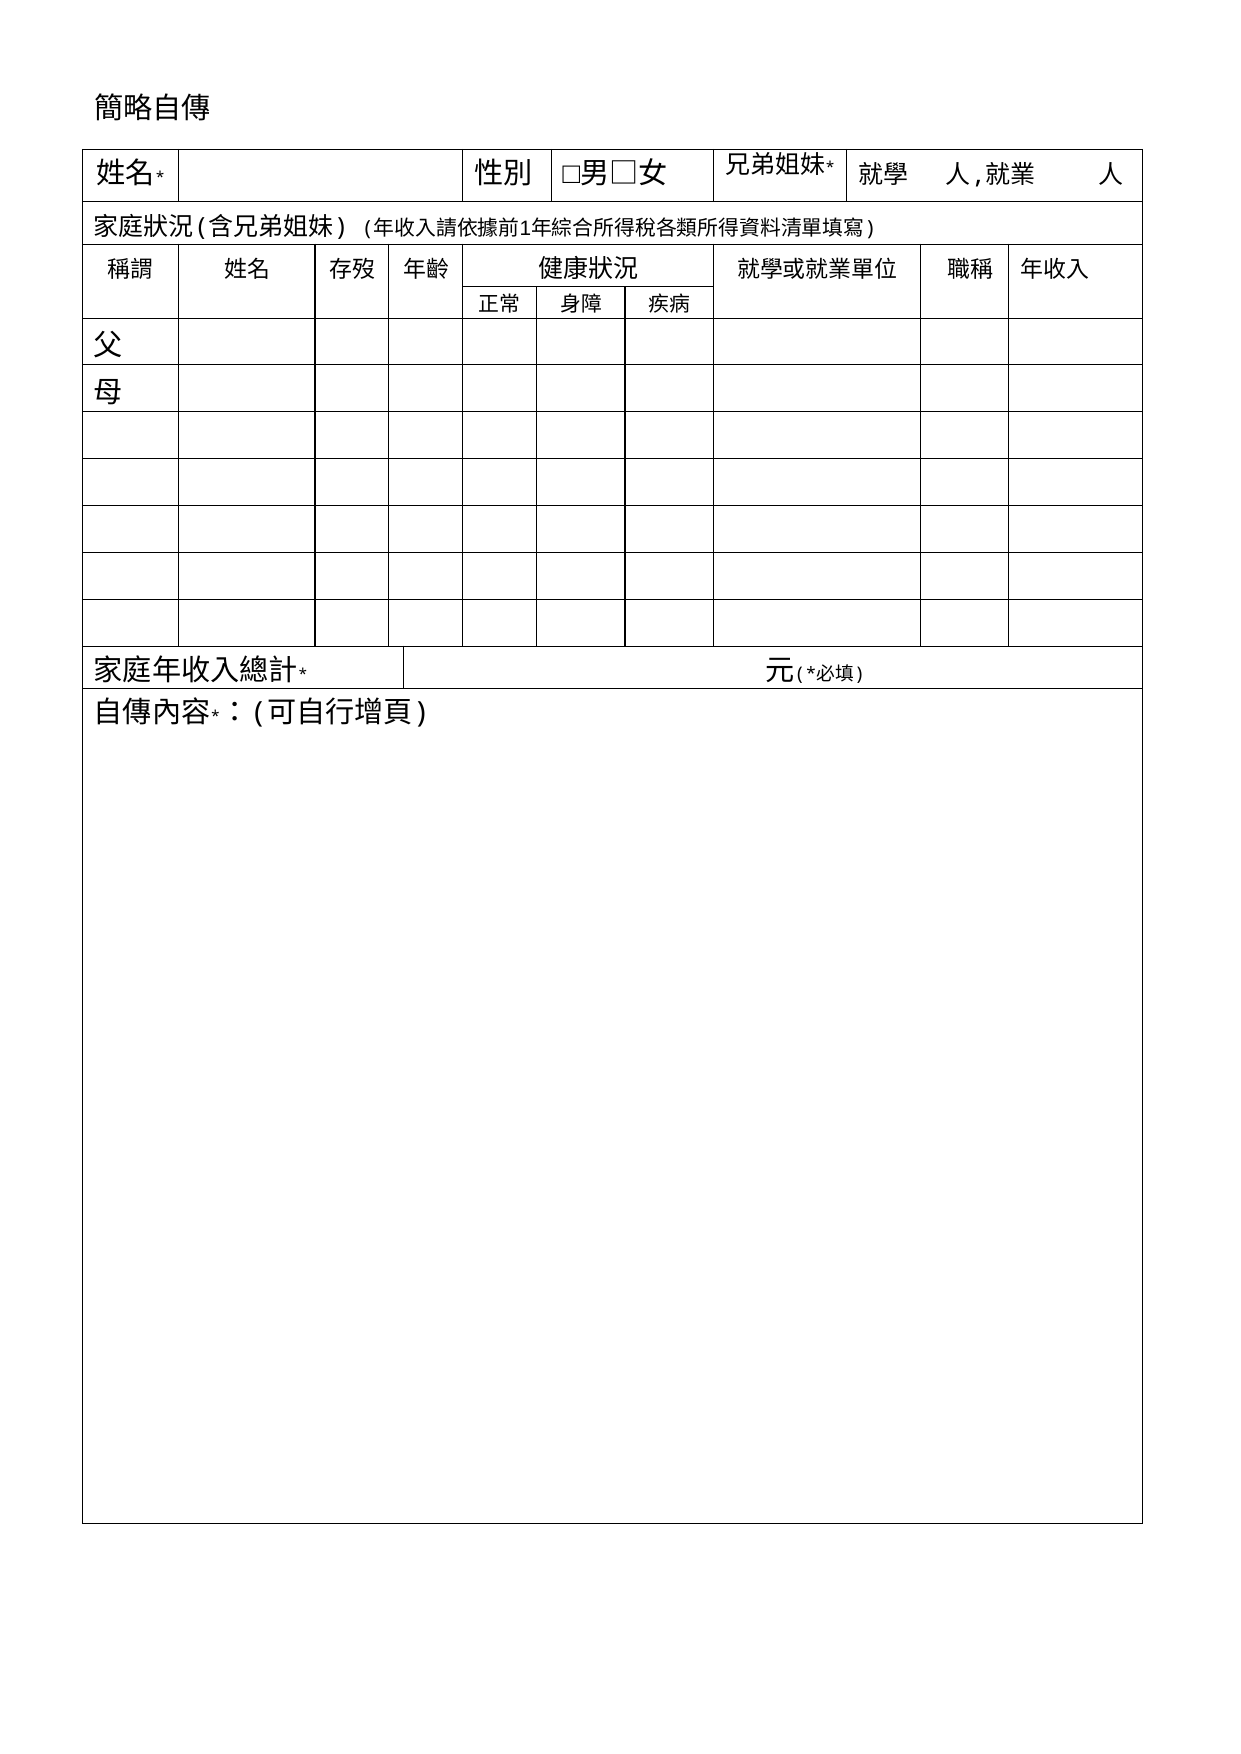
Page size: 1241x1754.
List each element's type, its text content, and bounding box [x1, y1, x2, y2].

table_cell [921, 319, 1008, 364]
table_cell [389, 319, 462, 364]
table_cell [921, 365, 1008, 411]
table_cell [389, 412, 462, 458]
table_cell [626, 319, 713, 364]
table_cell [463, 319, 536, 364]
table_cell [537, 412, 624, 458]
table_cell [921, 459, 1008, 505]
table_cell [1009, 459, 1142, 505]
table_cell [1009, 412, 1142, 458]
table_cell [714, 459, 920, 505]
table_cell [537, 319, 624, 364]
table_cell [179, 553, 314, 599]
table_cell [626, 365, 713, 411]
table_cell 父 [83, 319, 178, 364]
table_cell [316, 600, 388, 646]
table_cell [463, 412, 536, 458]
table_cell [463, 459, 536, 505]
table_cell [83, 459, 178, 505]
table_cell [389, 553, 462, 599]
table_cell [714, 553, 920, 599]
table_cell [626, 506, 713, 552]
table_cell [1009, 600, 1142, 646]
table_cell 就學或就業單位 [714, 245, 920, 317]
table_cell [179, 319, 314, 364]
table_cell [537, 600, 624, 646]
table_cell [389, 506, 462, 552]
table_cell [626, 459, 713, 505]
table_cell [921, 553, 1008, 599]
table_cell 身障 [537, 287, 624, 317]
table_cell 母 [83, 365, 178, 411]
table_cell [316, 319, 388, 364]
table_cell [537, 553, 624, 599]
table_cell [389, 365, 462, 411]
table_cell [1009, 365, 1142, 411]
table_cell [179, 506, 314, 552]
table_cell [83, 412, 178, 458]
table_header 兄弟姐妹* [714, 150, 846, 201]
table_cell 稱謂 [83, 245, 178, 317]
table_cell [1009, 319, 1142, 364]
table_cell [537, 365, 624, 411]
table_cell [463, 553, 536, 599]
table_cell [316, 365, 388, 411]
table_cell 職稱 [921, 245, 1008, 317]
table_cell [316, 553, 388, 599]
table_cell [389, 600, 462, 646]
table_cell [714, 506, 920, 552]
table_cell [1009, 553, 1142, 599]
table_cell [626, 600, 713, 646]
table_cell [83, 506, 178, 552]
table_cell [83, 600, 178, 646]
table_cell [463, 600, 536, 646]
table_cell 家庭狀況(含兄弟姐妹) (年收入請依據前1年綜合所得稅各類所得資料清單填寫) [83, 202, 1142, 243]
table_cell [316, 506, 388, 552]
table_cell [83, 553, 178, 599]
table_header 就學 人,就業 人 [847, 150, 1142, 201]
table_cell [921, 600, 1008, 646]
table_cell [921, 412, 1008, 458]
table_cell 年齡 [389, 245, 462, 317]
table_cell [179, 459, 314, 505]
table_cell [714, 319, 920, 364]
table_cell 健康狀況 [463, 245, 713, 286]
table_cell 年收入 [1009, 245, 1142, 317]
table_cell [626, 412, 713, 458]
table_cell [389, 459, 462, 505]
table_cell [463, 365, 536, 411]
table_cell [714, 412, 920, 458]
table_cell [316, 459, 388, 505]
table_cell [537, 506, 624, 552]
table_cell 元(*必填) [404, 647, 1142, 688]
table_header 姓名* [83, 150, 178, 201]
table_cell 正常 [463, 287, 536, 317]
table_cell 姓名 [179, 245, 314, 317]
table_cell [714, 600, 920, 646]
table_cell [537, 459, 624, 505]
table_cell [316, 412, 388, 458]
text 簡略自傳 [94, 99, 1122, 124]
table_cell 疾病 [626, 287, 713, 317]
table_cell 家庭年收入總計* [83, 647, 403, 688]
table_header 性別 [463, 150, 551, 201]
table_cell 自傳內容*：(可自行增頁) [83, 689, 1142, 1523]
table_cell [714, 365, 920, 411]
table_cell [179, 365, 314, 411]
table_cell [179, 412, 314, 458]
table_cell [626, 553, 713, 599]
table_header [179, 150, 462, 201]
table_header □男□女 [552, 150, 713, 201]
table_cell [179, 600, 314, 646]
table_cell [1009, 506, 1142, 552]
table_cell 存歿 [316, 245, 388, 317]
table_cell [921, 506, 1008, 552]
table_cell [463, 506, 536, 552]
